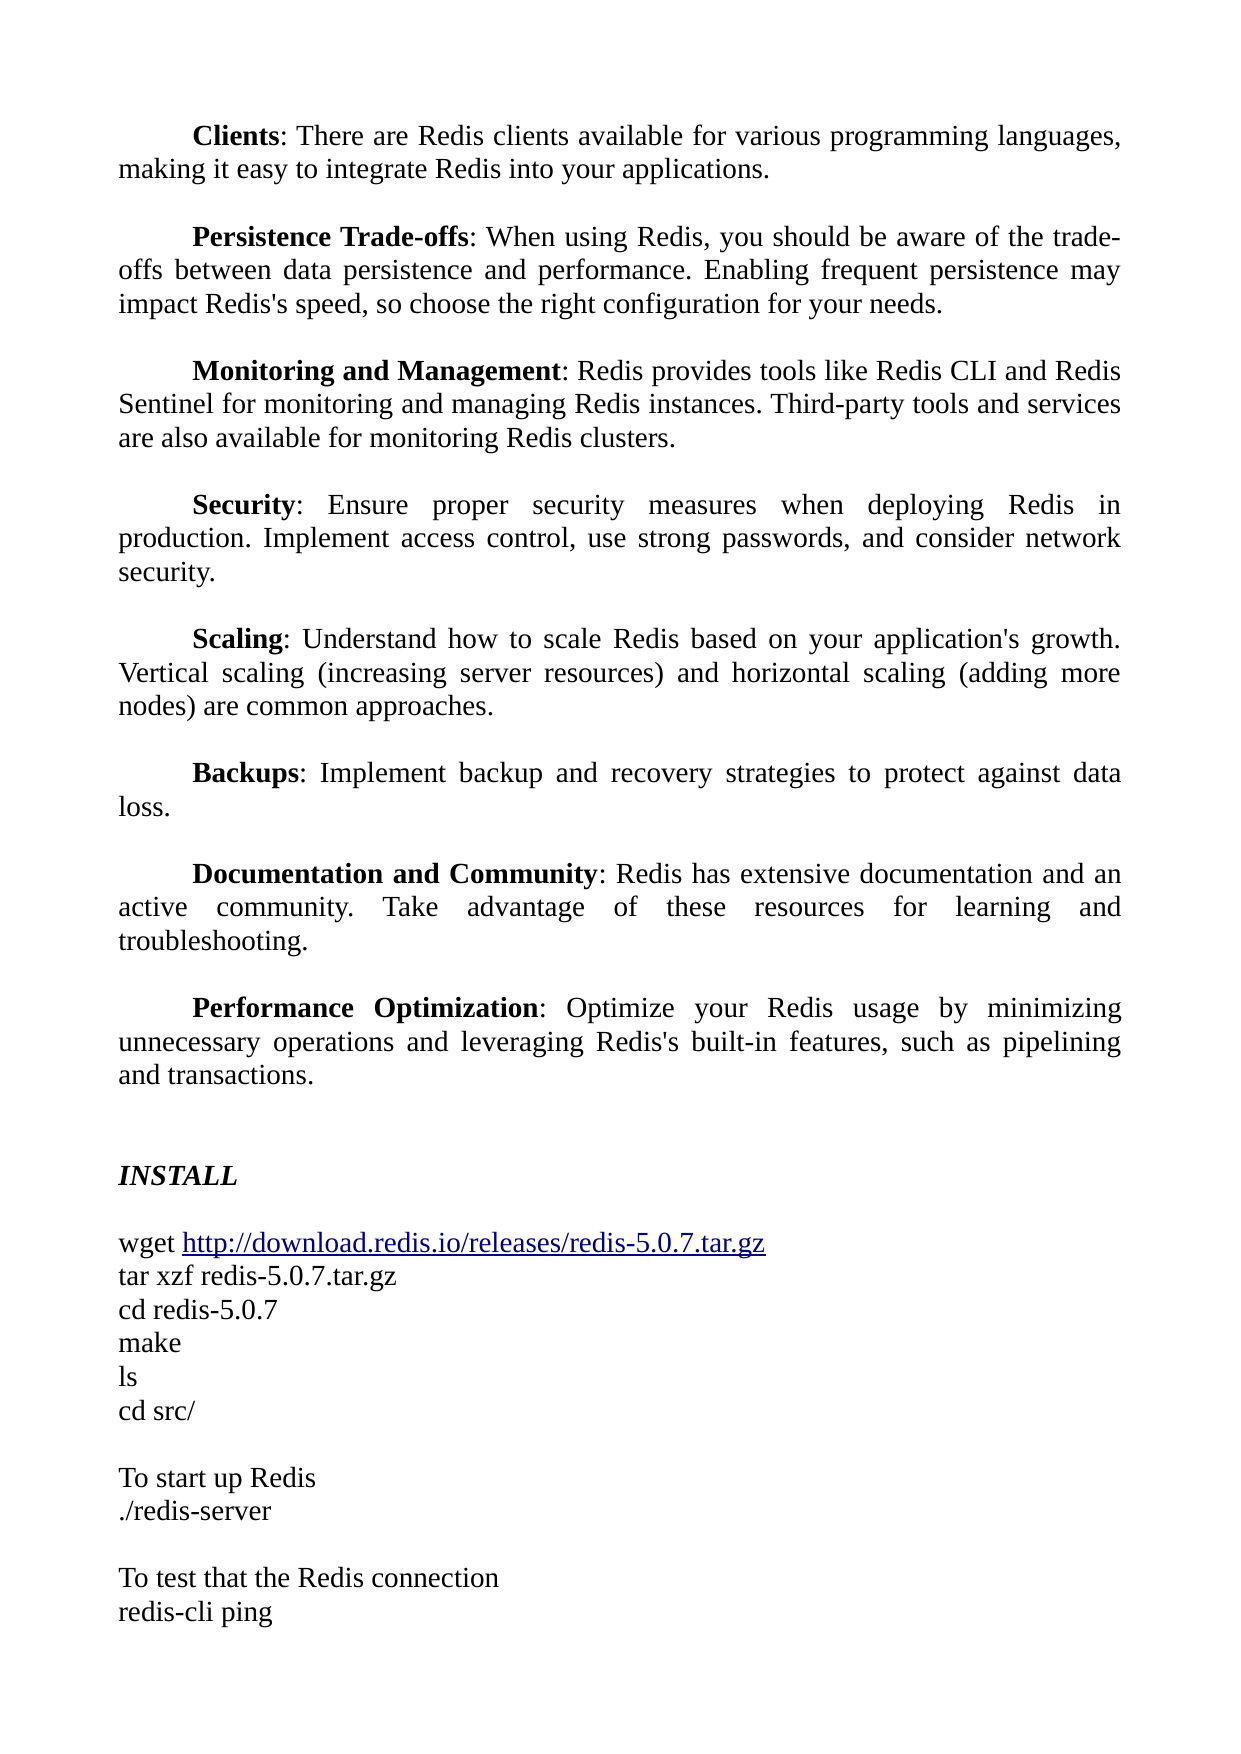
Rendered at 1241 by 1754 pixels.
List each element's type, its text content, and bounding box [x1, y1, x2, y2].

text Documentation and Community: Redis has extensive documentation and an active community. Take advantage of these resources for learning and troubleshooting. [118, 856, 1122, 957]
text tar xzf redis-5.0.7.tar.gz [118, 1258, 1122, 1292]
text wget http://download.redis.io/releases/redis-5.0.7.tar.gz [118, 1225, 1122, 1258]
text Security: Ensure proper security measures when deploying Redis in production. Implement access control, use strong passwords, and consider network security. [118, 487, 1122, 588]
text To start up Redis [118, 1460, 1122, 1493]
text Backups: Implement backup and recovery strategies to protect against data loss. [118, 755, 1122, 822]
text Clients: There are Redis clients available for various programming languages, making it easy to integrate Redis into your applications. [118, 118, 1122, 185]
text Performance Optimization: Optimize your Redis usage by minimizing unnecessary operations and leveraging Redis's built-in features, such as pipelining and transactions. [118, 990, 1122, 1091]
text ls [118, 1359, 1122, 1393]
text ./redis-server [118, 1493, 1122, 1527]
text Scaling: Understand how to scale Redis based on your application's growth. Vertical scaling (increasing server resources) and horizontal scaling (adding more nodes) are common approaches. [118, 621, 1122, 722]
text Monitoring and Management: Redis provides tools like Redis CLI and Redis Sentinel for monitoring and managing Redis instances. Third-party tools and services are also available for monitoring Redis clusters. [118, 353, 1122, 453]
text Persistence Trade-offs: When using Redis, you should be aware of the trade-offs between data persistence and performance. Enabling frequent persistence may impact Redis's speed, so choose the right configuration for your needs. [118, 219, 1122, 319]
text To test that the Redis connection [118, 1560, 1122, 1594]
text redis-cli ping [118, 1594, 1122, 1627]
text cd redis-5.0.7 [118, 1292, 1122, 1326]
text cd src/ [118, 1393, 1122, 1426]
text make [118, 1326, 1122, 1359]
text INSTALL [118, 1158, 1122, 1191]
